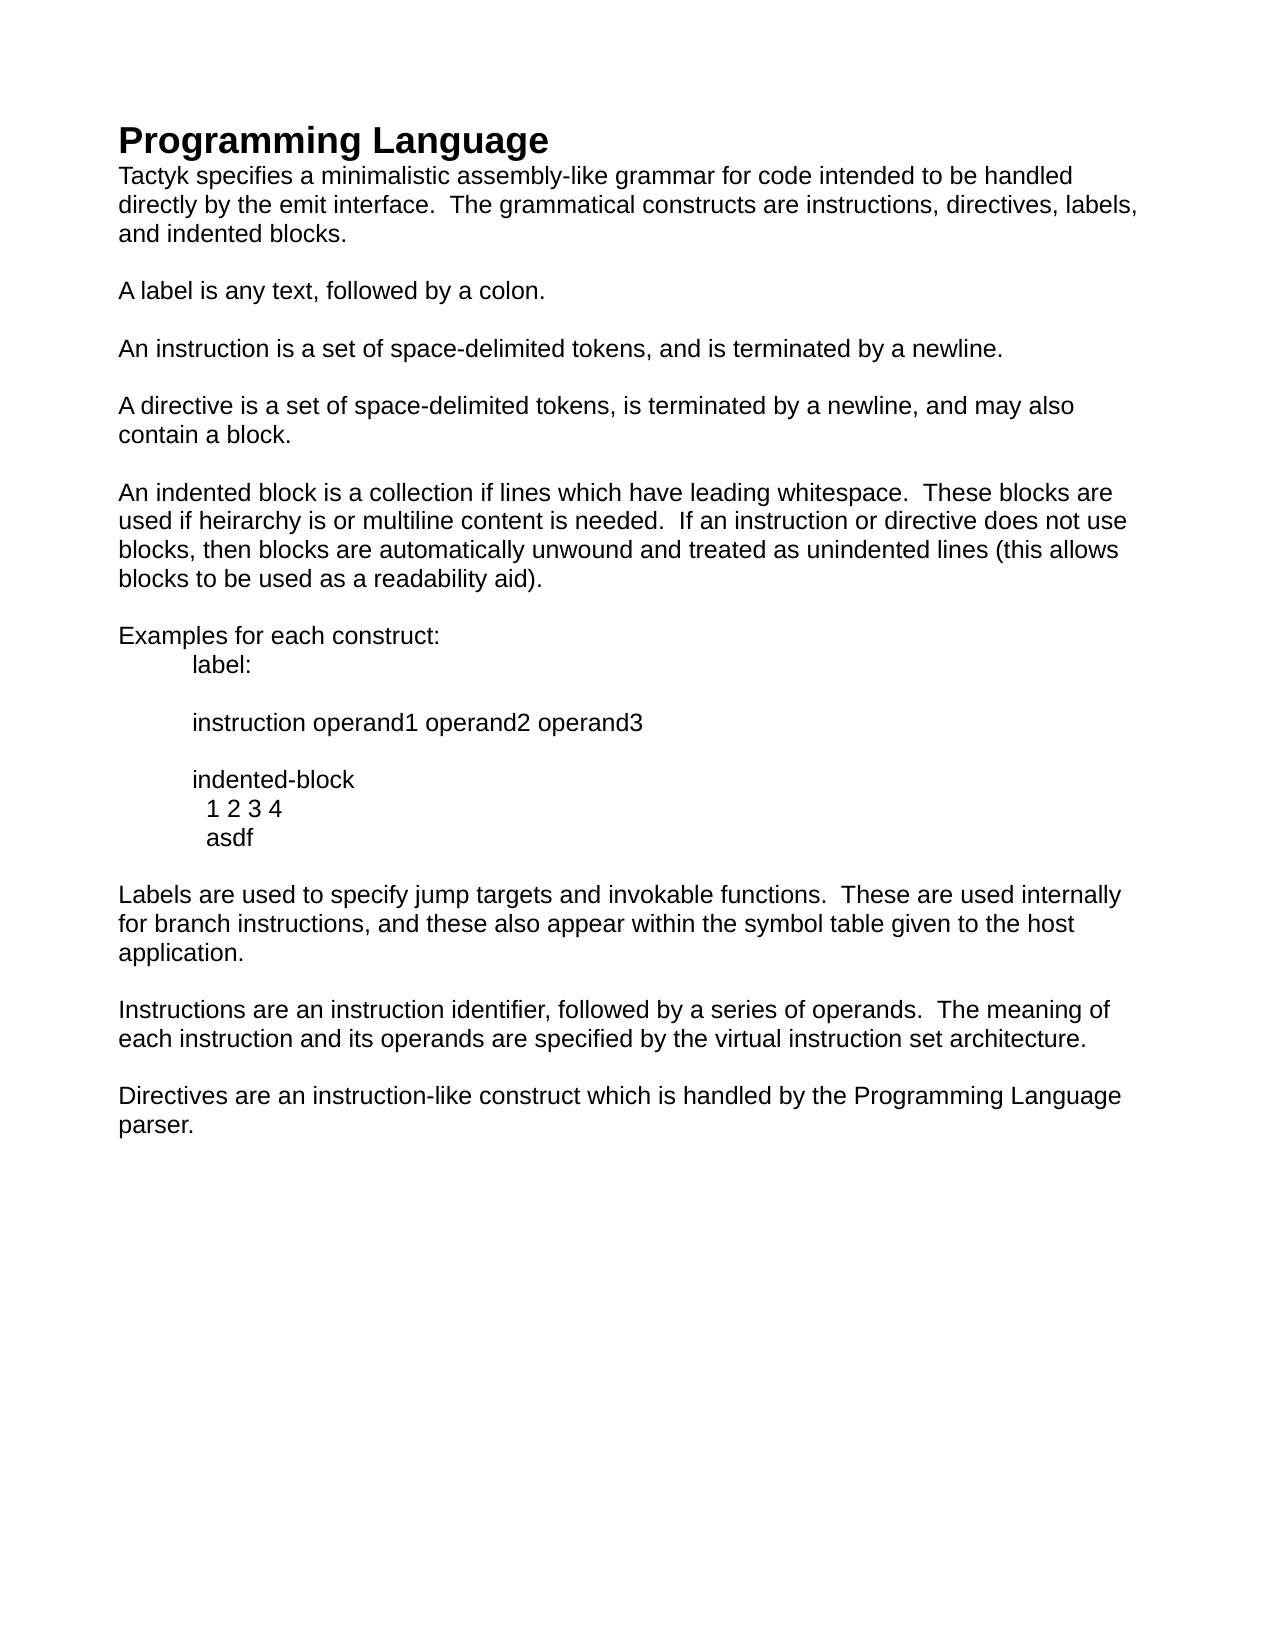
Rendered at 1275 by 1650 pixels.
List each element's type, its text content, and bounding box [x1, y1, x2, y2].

text Labels are used to specify jump targets and invokable functions. These are used internally for branch instructions, and these also appear within the symbol table given to the host application. [118, 880, 1157, 966]
text Directives are an instruction-like construct which is handled by the Programming Language parser. [118, 1081, 1157, 1139]
text An instruction is a set of space-delimited tokens, and is terminated by a newline. [118, 334, 1157, 362]
text indented-block [192, 765, 1157, 794]
text Programming Language [118, 118, 1157, 161]
text Tactyk specifies a minimalistic assembly-like grammar for code intended to be handled directly by the emit interface. The grammatical constructs are instructions, directives, labels, and indented blocks. [118, 161, 1157, 247]
text label: [192, 650, 1157, 679]
text An indented block is a collection if lines which have leading whitespace. These blocks are used if heirarchy is or multiline content is needed. If an instruction or directive does not use blocks, then blocks are automatically unwound and treated as unindented lines (this allows blocks to be used as a readability aid). [118, 477, 1157, 592]
text Instructions are an instruction identifier, followed by a series of operands. The meaning of each instruction and its operands are specified by the virtual instruction set architecture. [118, 995, 1157, 1052]
text instruction operand1 operand2 operand3 [192, 707, 1157, 736]
text A label is any text, followed by a colon. [118, 276, 1157, 305]
text 1 2 3 4 [192, 794, 1157, 822]
text asdf [192, 822, 1157, 851]
text A directive is a set of space-delimited tokens, is terminated by a newline, and may also contain a block. [118, 391, 1157, 477]
text Examples for each construct: [118, 621, 1157, 650]
